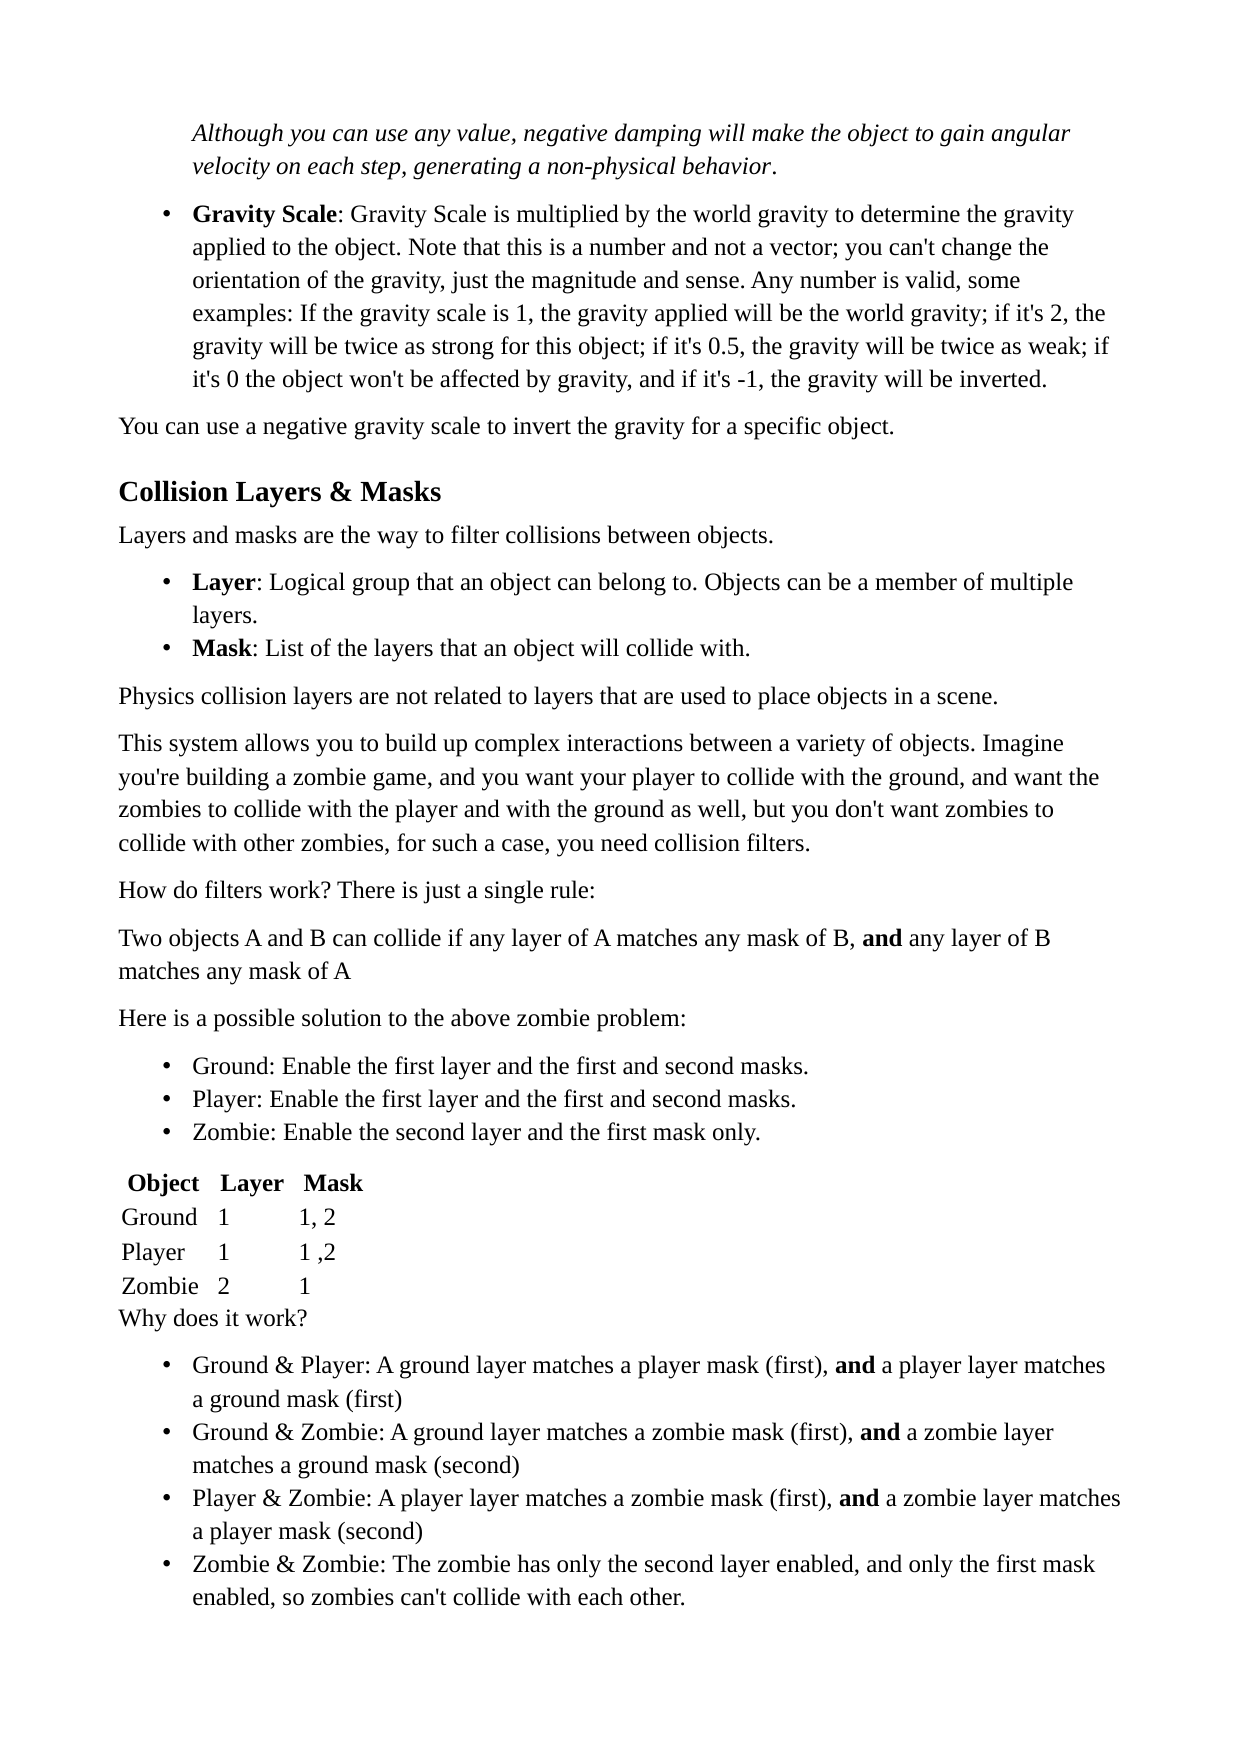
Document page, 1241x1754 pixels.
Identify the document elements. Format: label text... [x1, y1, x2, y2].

text Two objects A and B can collide if any layer of A matches any mask of B, and any layer of B matches any mask of A [118, 923, 1122, 984]
list Zombie: Enable the second layer and the first mask only. [162, 1117, 1122, 1146]
list Ground & Zombie: A ground layer matches a zombie mask (first), and a zombie layer matches a ground mask (second) [162, 1417, 1122, 1478]
text How do filters work? There is just a single rule: [118, 875, 1122, 904]
text Why does it work? [118, 1303, 1122, 1332]
table_cell 1, 2 [295, 1199, 377, 1234]
table_cell 1 [214, 1234, 295, 1268]
list Ground & Player: A ground layer matches a player mask (first), and a player layer matches a ground mask (first) [162, 1351, 1122, 1412]
list Zombie & Zombie: The zombie has only the second layer enabled, and only the first mask enabled, so zombies can't collide with each other. [162, 1549, 1122, 1611]
table_cell 1 ,2 [295, 1234, 377, 1268]
list Although you can use any value, negative damping will make the object to gain angular velocity on each step, generating a non-physical behavior. [162, 118, 1122, 180]
table_header Object [118, 1165, 214, 1199]
table_cell Player [118, 1234, 214, 1268]
table_cell Ground [118, 1199, 214, 1234]
list Mask: List of the layers that an object will collide with. [162, 633, 1122, 662]
text You can use a negative gravity scale to invert the gravity for a specific object. [118, 411, 1122, 440]
table_header Layer [214, 1165, 295, 1199]
text Layers and masks are the way to filter collisions between objects. [118, 520, 1122, 548]
text This system allows you to build up complex interactions between a variety of objects. Imagine you're building a zombie game, and you want your player to collide with the ground, and want the zombies to collide with the player and with the ground as well, but you don't want zombies to collide with other zombies, for such a case, you need collision filters. [118, 728, 1122, 856]
table_cell 1 [295, 1269, 377, 1303]
table_cell Zombie [118, 1269, 214, 1303]
list Player: Enable the first layer and the first and second masks. [162, 1084, 1122, 1113]
table_cell 2 [214, 1269, 295, 1303]
table_cell 1 [214, 1199, 295, 1234]
text Physics collision layers are not related to layers that are used to place objects in a scene. [118, 681, 1122, 710]
list Gravity Scale: Gravity Scale is multiplied by the world gravity to determine the gravity applied to the object. Note that this is a number and not a vector; you can't change the orientation of the gravity, just the magnitude and sense. Any number is valid, some examples: If the gravity scale is 1, the gravity applied will be the world gravity; if it's 2, the gravity will be twice as strong for this object; if it's 0.5, the gravity will be twice as weak; if it's 0 the object won't be affected by gravity, and if it's -1, the gravity will be inverted. [162, 199, 1122, 393]
list Layer: Logical group that an object can belong to. Objects can be a member of multiple layers. [162, 567, 1122, 629]
text Here is a possible solution to the above zombie problem: [118, 1003, 1122, 1032]
list Player & Zombie: A player layer matches a zombie mask (first), and a zombie layer matches a player mask (second) [162, 1483, 1122, 1544]
subtitle Collision Layers & Masks [118, 474, 1122, 507]
table_header Mask [295, 1165, 377, 1199]
list Ground: Enable the first layer and the first and second masks. [162, 1051, 1122, 1080]
